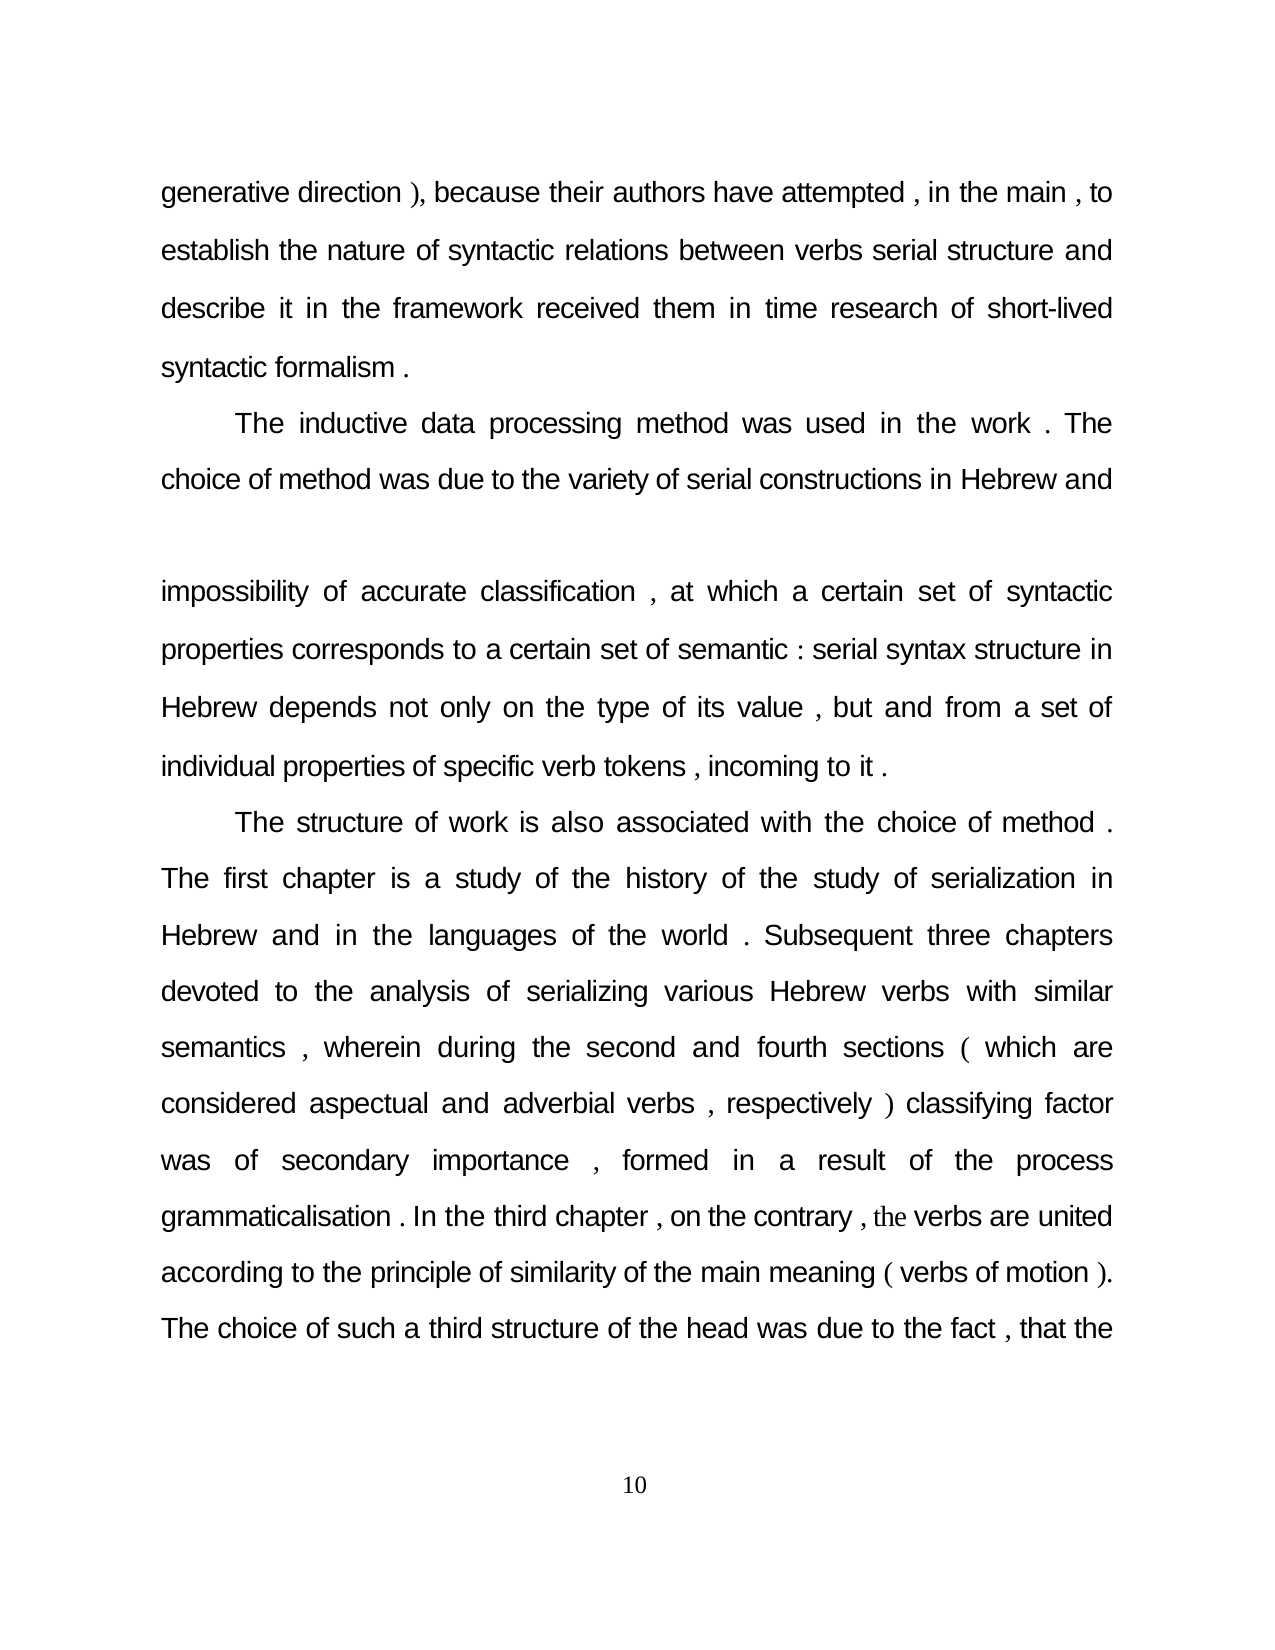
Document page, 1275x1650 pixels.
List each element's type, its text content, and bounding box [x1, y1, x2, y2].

text The inductive data processing method was used in the work . The choice of method was due to the variety of serial constructions in Hebrew and [161, 383, 1113, 496]
text The structure of work is also associated with the choice of method . The first chapter is a study of the history of the study of serialization in Hebrew and in the languages ​​of the world . Subsequent three chapters devoted to the analysis of serializing various Hebrew verbs with similar semantics , wherein during the second and fourth sections ( which are considered aspectual and adverbial verbs , respectively ) classifying factor was of secondary importance , formed in a result of the process grammaticalisation . In the third chapter , on the contrary , the verbs are united according to the principle of similarity of the main meaning ( verbs of motion ). The choice of such a third structure of the head was due to the fact , that the [161, 782, 1113, 1345]
text impossibility of accurate classification , at which a certain set of syntactic properties corresponds to a certain set of semantic : serial syntax structure in Hebrew depends not only on the type of its value , but and from a set of individual properties of specific verb tokens , incoming to it . [161, 549, 1113, 782]
text generative direction ), because their authors have attempted , in the main , to establish the nature of syntactic relations between verbs serial structure and describe it in the framework received them in time research of short-lived syntactic formalism . [161, 150, 1113, 383]
